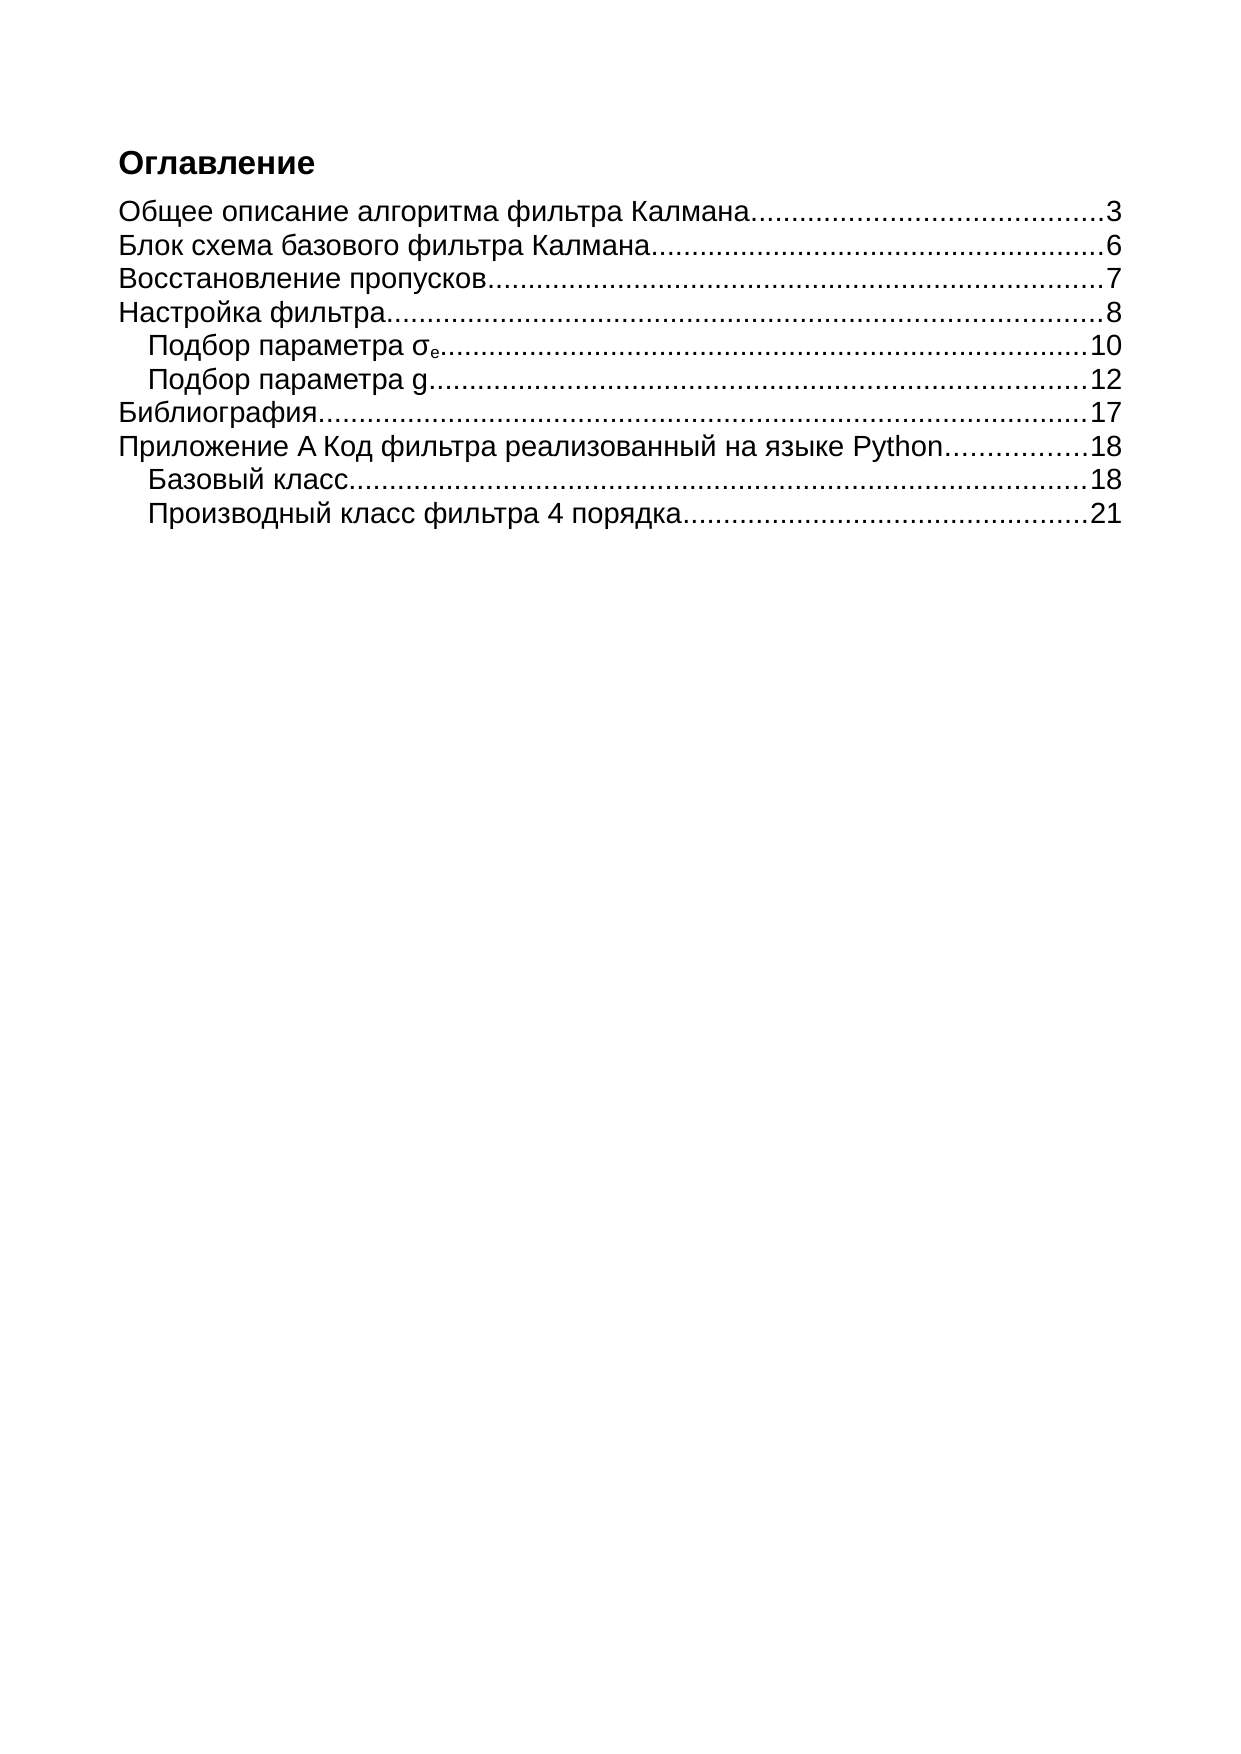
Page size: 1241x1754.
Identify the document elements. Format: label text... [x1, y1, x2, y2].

text Производный класс фильтра 4 порядка 21 [148, 496, 1122, 529]
text Подбор параметра σe 10 [148, 328, 1122, 362]
subtitle Оглавление [118, 143, 1122, 182]
text Общее описание алгоритма фильтра Калмана 3 [118, 194, 1122, 228]
text Базовый класс 18 [148, 462, 1122, 496]
text Подбор параметра g 12 [148, 362, 1122, 395]
text Восстановление пропусков 7 [118, 261, 1122, 295]
text Настройка фильтра 8 [118, 295, 1122, 328]
text Библиография 17 [118, 395, 1122, 429]
text Приложение A Код фильтра реализованный на языке Python 18 [118, 429, 1122, 462]
text Блок схема базового фильтра Калмана 6 [118, 228, 1122, 261]
